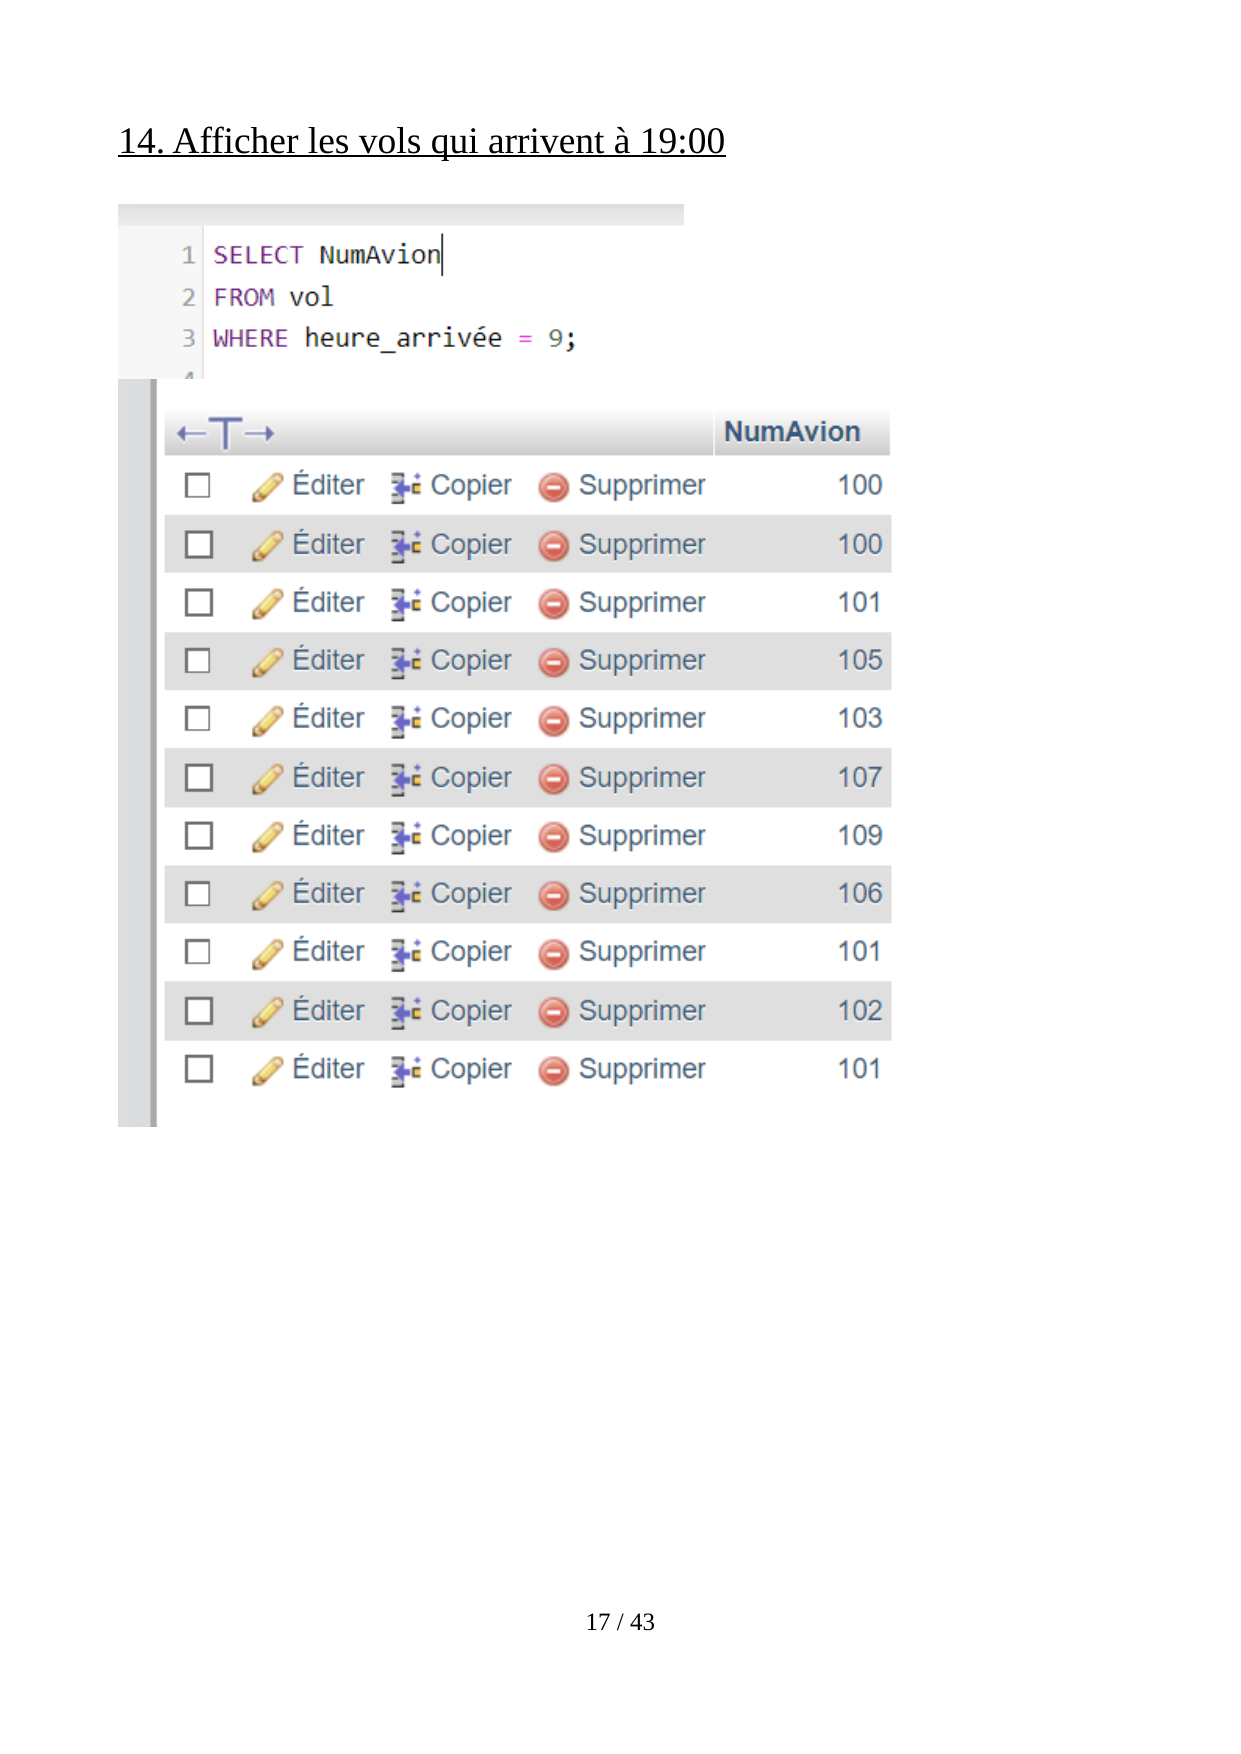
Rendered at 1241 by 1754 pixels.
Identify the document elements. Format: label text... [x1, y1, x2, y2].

picture [118, 204, 984, 1127]
text 14. Afficher les vols qui arrivent à 19:00 [118, 118, 1122, 161]
